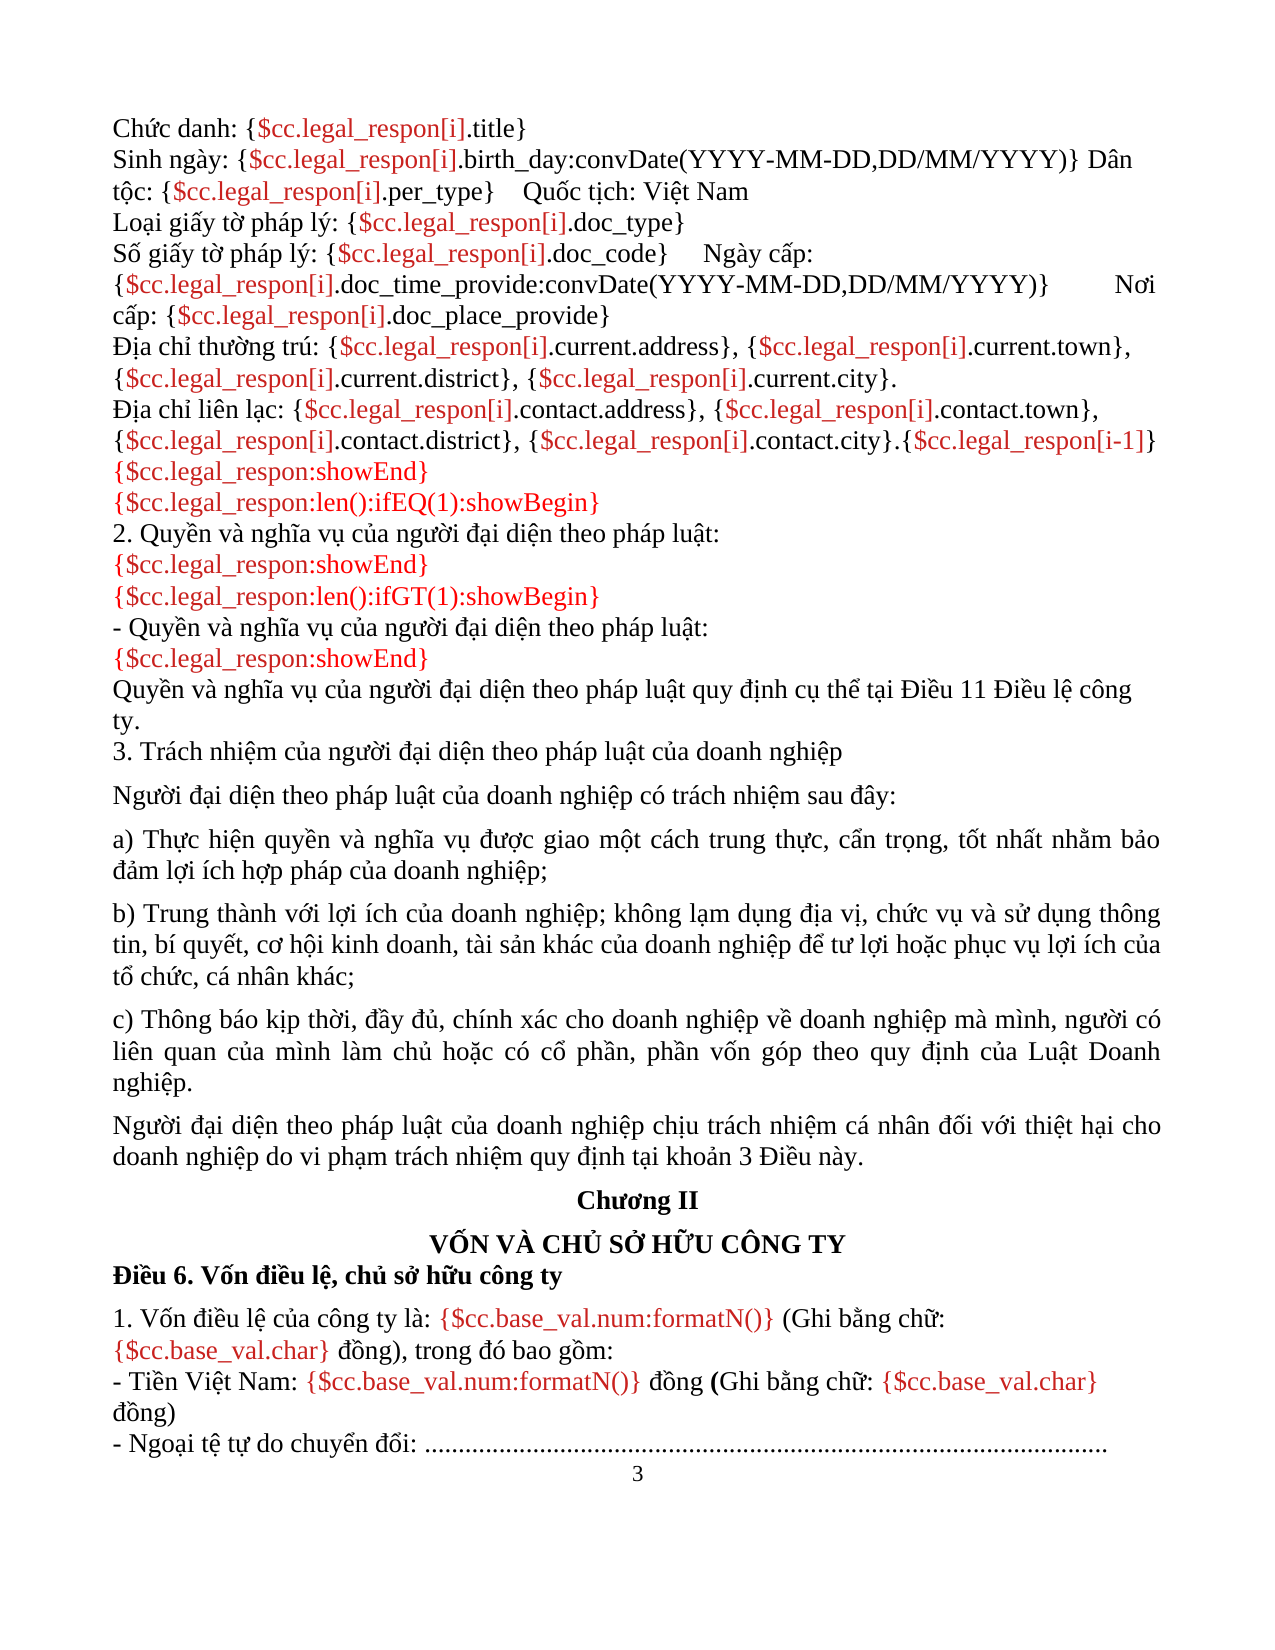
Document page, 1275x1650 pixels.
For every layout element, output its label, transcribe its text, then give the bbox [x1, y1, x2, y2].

subtitle Điều 6. Vốn điều lệ, chủ sở hữu công ty [112, 1259, 1162, 1290]
text 1. Vốn điều lệ của công ty là: {$cc.base_val.num:formatN()} (Ghi bằng chữ: {$cc.base_val.char} đồng), trong đó bao gồm: [112, 1303, 1162, 1365]
text Địa chỉ liên lạc: {$cc.legal_respon[i].contact.address}, {$cc.legal_respon[i].contact.town}, {$cc.legal_respon[i].contact.district}, {$cc.legal_respon[i].contact.city}.{$cc.legal_respon[i-1]}{$cc.legal_respon:showEnd} [112, 393, 1162, 486]
text b) Trung thành với lợi ích của doanh nghiệp; không lạm dụng địa vị, chức vụ và sử dụng thông tin, bí quyết, cơ hội kinh doanh, tài sản khác của doanh nghiệp để tư lợi hoặc phục vụ lợi ích của tổ chức, cá nhân khác; [112, 897, 1162, 991]
text Người đại diện theo pháp luật của doanh nghiệp chịu trách nhiệm cá nhân đối với thiệt hại cho doanh nghiệp do vi phạm trách nhiệm quy định tại khoản 3 Điều này. [112, 1109, 1162, 1172]
text {$cc.legal_respon:len():ifGT(1):showBegin} [112, 580, 1162, 611]
text Người đại diện theo pháp luật của doanh nghiệp có trách nhiệm sau đây: [112, 779, 1162, 810]
text Chức danh: {$cc.legal_respon[i].title} [112, 112, 1162, 144]
text {$cc.legal_respon:len():ifEQ(1):showBegin} 2. Quyền và nghĩa vụ của người đại diện theo pháp luật: {$cc.legal_respon:showEnd} [112, 486, 1162, 580]
text a) Thực hiện quyền và nghĩa vụ được giao một cách trung thực, cẩn trọng, tốt nhất nhằm bảo đảm lợi ích hợp pháp của doanh nghiệp; [112, 823, 1162, 885]
text - Tiền Việt Nam: {$cc.base_val.num:formatN()} đồng (Ghi bằng chữ: {$cc.base_val.char} đồng) [112, 1365, 1162, 1427]
text Loại giấy tờ pháp lý: {$cc.legal_respon[i].doc_type} [112, 206, 1162, 237]
text Quyền và nghĩa vụ của người đại diện theo pháp luật quy định cụ thể tại Điều 11 Điều lệ công ty. [112, 673, 1162, 735]
text Số giấy tờ pháp lý: {$cc.legal_respon[i].doc_code} Ngày cấp: {$cc.legal_respon[i].doc_time_provide:convDate(YYYY-MM-DD,DD/MM/YYYY)} Nơi cấp: {$cc.legal_respon[i].doc_place_provide} [112, 237, 1162, 331]
text {$cc.legal_respon:showEnd} [112, 642, 1162, 673]
text Địa chỉ thường trú: {$cc.legal_respon[i].current.address}, {$cc.legal_respon[i].current.town}, {$cc.legal_respon[i].current.district}, {$cc.legal_respon[i].current.city}. [112, 331, 1162, 393]
text - Quyền và nghĩa vụ của người đại diện theo pháp luật: [112, 611, 1162, 642]
text VỐN VÀ CHỦ SỞ HỮU CÔNG TY [112, 1228, 1162, 1259]
subtitle Chương II [112, 1184, 1162, 1215]
text c) Thông báo kịp thời, đầy đủ, chính xác cho doanh nghiệp về doanh nghiệp mà mình, người có liên quan của mình làm chủ hoặc có cổ phần, phần vốn góp theo quy định của Luật Doanh nghiệp. [112, 1003, 1162, 1097]
text - Ngoại tệ tự do chuyển đổi: [112, 1427, 1162, 1458]
text 3. Trách nhiệm của người đại diện theo pháp luật của doanh nghiệp [112, 735, 1162, 767]
text Sinh ngày: {$cc.legal_respon[i].birth_day:convDate(YYYY-MM-DD,DD/MM/YYYY)} Dân tộc: {$cc.legal_respon[i].per_type} Quốc tịch: Việt Nam [112, 144, 1162, 206]
